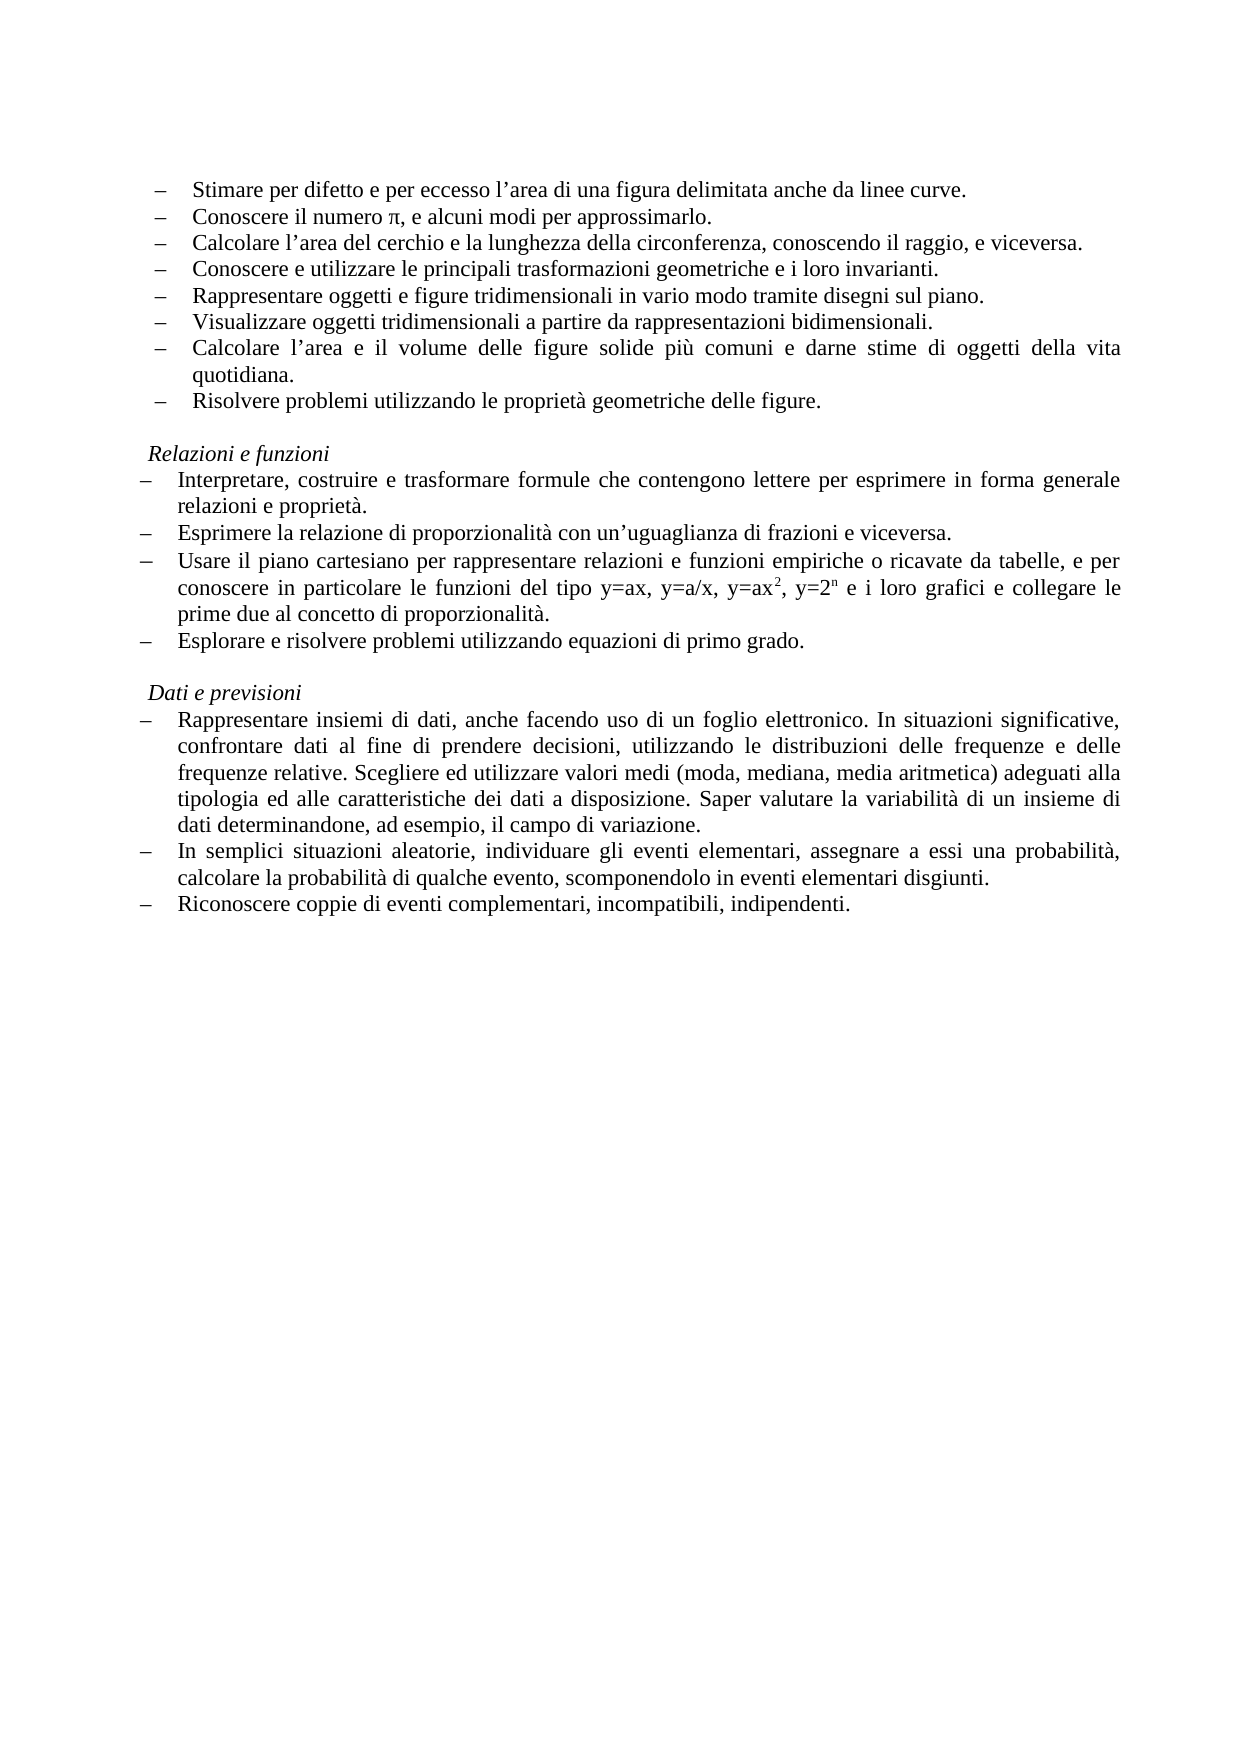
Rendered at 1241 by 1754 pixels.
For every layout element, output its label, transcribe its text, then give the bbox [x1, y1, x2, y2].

text Dati e previsioni [118, 679, 1122, 706]
list Stimare per difetto e per eccesso l’area di una figura delimitata anche da linee curve. [154, 176, 1122, 203]
list Conoscere il numero π, e alcuni modi per approssimarlo. [154, 203, 1122, 229]
list In semplici situazioni aleatorie, individuare gli eventi elementari, assegnare a essi una probabilità, calcolare la probabilità di qualche evento, scomponendolo in eventi elementari disgiunti. [140, 838, 1122, 890]
text Relazioni e funzioni [118, 440, 1122, 466]
list Rappresentare insiemi di dati, anche facendo uso di un foglio elettronico. In situazioni significative, confrontare dati al fine di prendere decisioni, utilizzando le distribuzioni delle frequenze e delle frequenze relative. Scegliere ed utilizzare valori medi (moda, mediana, media aritmetica) adeguati alla tipologia ed alle caratteristiche dei dati a disposizione. Saper valutare la variabilità di un insieme di dati determinandone, ad esempio, il campo di variazione. [140, 706, 1122, 838]
list Calcolare l’area del cerchio e la lunghezza della circonferenza, conoscendo il raggio, e viceversa. [154, 229, 1122, 255]
list Risolvere problemi utilizzando le proprietà geometriche delle figure. [154, 387, 1122, 413]
list Rappresentare oggetti e figure tridimensionali in vario modo tramite disegni sul piano. [154, 282, 1122, 308]
list Esplorare e risolvere problemi utilizzando equazioni di primo grado. [140, 627, 1122, 653]
list Riconoscere coppie di eventi complementari, incompatibili, indipendenti. [140, 890, 1122, 917]
list Esprimere la relazione di proporzionalità con un’uguaglianza di frazioni e viceversa. [140, 519, 1122, 545]
list Visualizzare oggetti tridimensionali a partire da rappresentazioni bidimensionali. [154, 308, 1122, 334]
list Conoscere e utilizzare le principali trasformazioni geometriche e i loro invarianti. [154, 255, 1122, 282]
list Calcolare l’area e il volume delle figure solide più comuni e darne stime di oggetti della vita quotidiana. [154, 334, 1122, 387]
list Usare il piano cartesiano per rappresentare relazioni e funzioni empiriche o ricavate da tabelle, e per conoscere in particolare le funzioni del tipo y=ax, y=a/x, y=ax2, y=2n e i loro grafici e collegare le prime due al concetto di proporzionalità. [140, 545, 1122, 627]
list Interpretare, costruire e trasformare formule che contengono lettere per esprimere in forma generale relazioni e proprietà. [140, 466, 1122, 519]
